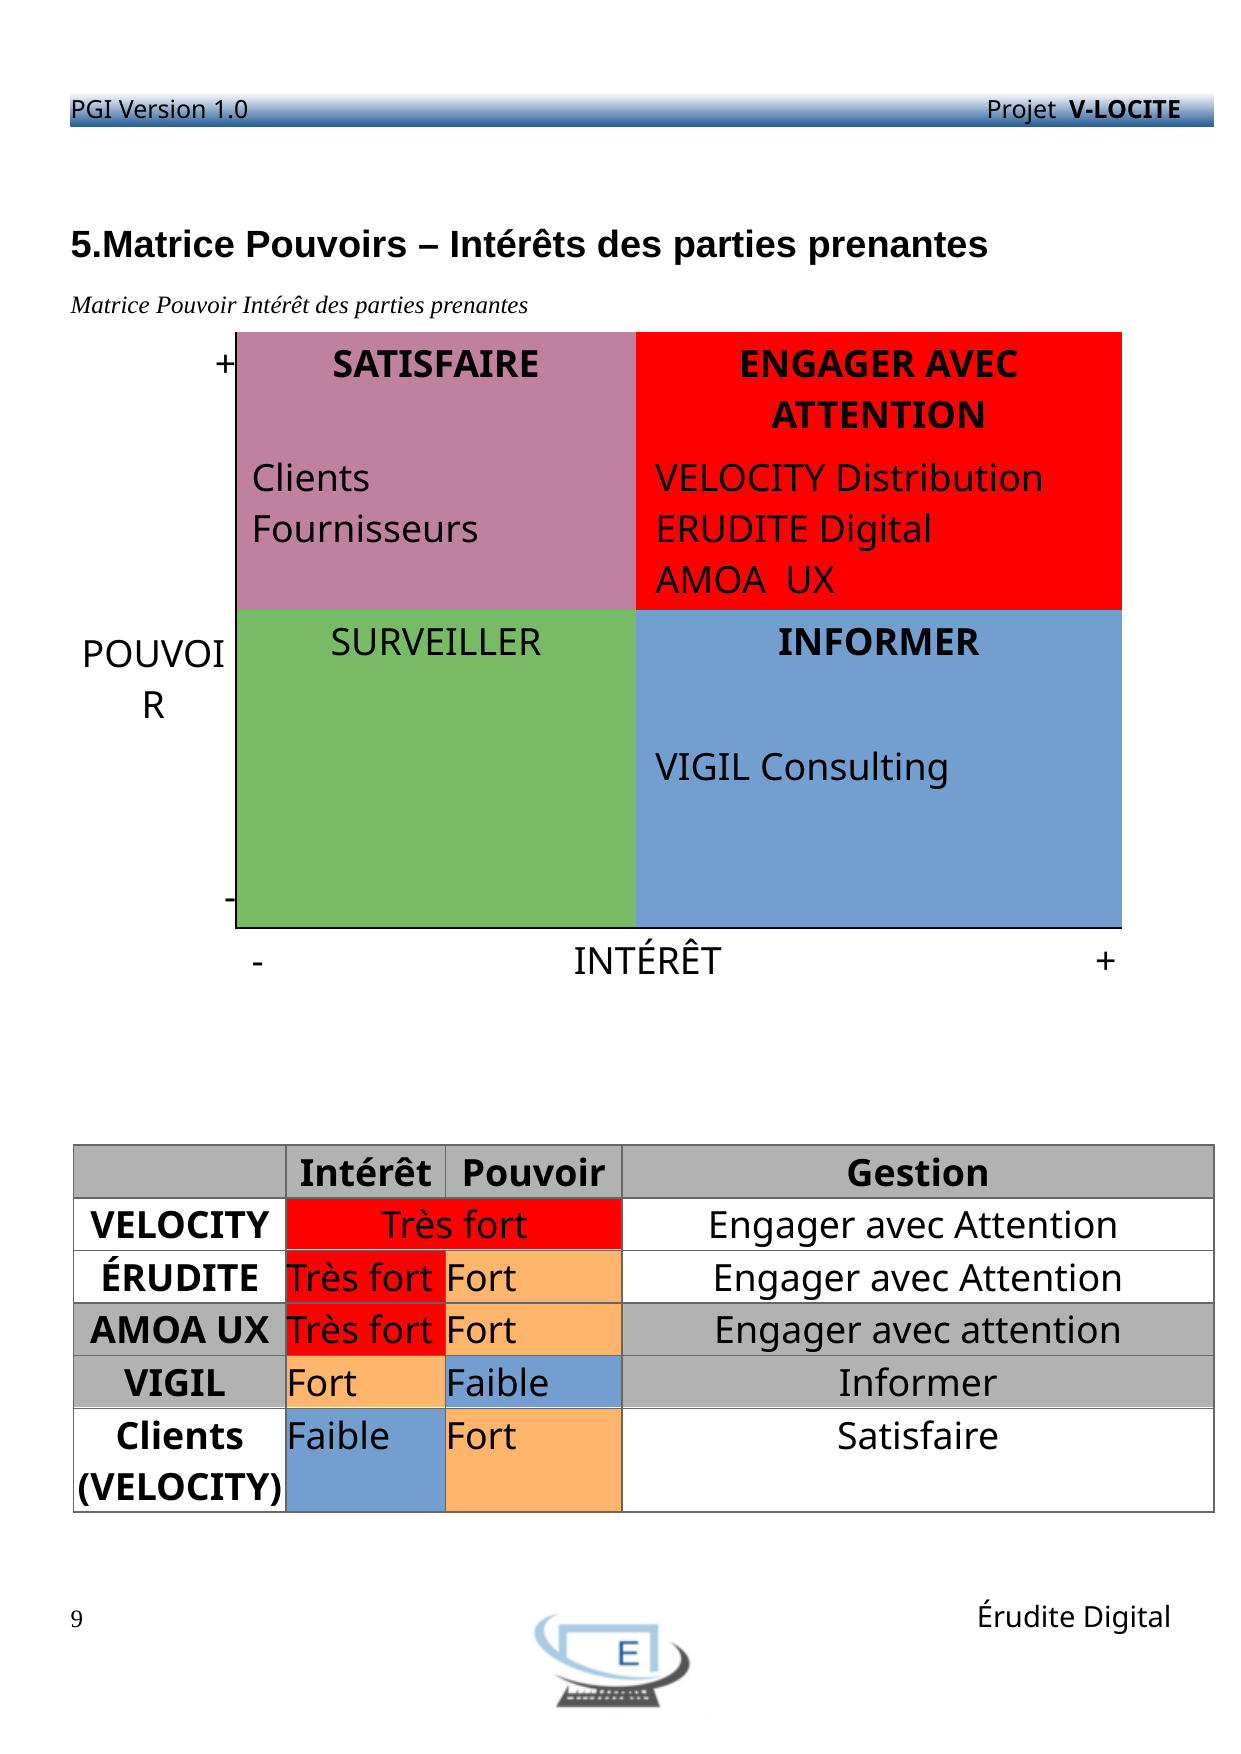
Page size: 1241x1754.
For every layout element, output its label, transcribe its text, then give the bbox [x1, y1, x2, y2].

table_cell VIGIL [74, 1356, 285, 1407]
table_cell ÉRUDITE [74, 1251, 285, 1302]
table_cell [70, 798, 235, 862]
picture [467, 1596, 755, 1720]
table_cell Engager avec Attention [623, 1199, 1213, 1249]
table_cell SURVEILLER [237, 610, 636, 735]
table_cell AMOA UX [74, 1304, 285, 1355]
table_cell + [849, 929, 1122, 991]
table_cell VELOCITY Distribution ERUDITE Digital AMOA UX [636, 445, 1122, 610]
subtitle 5.Matrice Pouvoirs – Intérêts des parties prenantes [70, 222, 1214, 266]
table_cell [70, 445, 235, 508]
table_cell - [236, 929, 446, 991]
table_header Gestion [623, 1146, 1213, 1197]
table_cell [70, 735, 235, 797]
table_cell Fort [446, 1304, 621, 1355]
table_cell Fort [446, 1409, 621, 1511]
table_header ENGAGER AVEC ATTENTION [636, 332, 1122, 445]
table_cell Fort [446, 1251, 621, 1302]
table_cell VIGIL Consulting [636, 735, 1122, 927]
table_cell Informer [623, 1356, 1213, 1407]
table_cell Clients (VELOCITY) [74, 1409, 285, 1511]
table_cell Très fort [287, 1304, 445, 1355]
table_header Intérêt [287, 1146, 445, 1197]
table_cell [70, 508, 235, 570]
table_cell Très fort [287, 1199, 621, 1249]
table_cell Engager avec attention [623, 1304, 1213, 1355]
table_cell INTÉRÊT [446, 929, 849, 991]
table_cell - [70, 862, 235, 927]
table_cell VELOCITY [74, 1199, 285, 1249]
table_cell Satisfaire [623, 1409, 1213, 1511]
table_cell Clients Fournisseurs [237, 445, 636, 610]
table_cell [237, 735, 636, 927]
table_cell POUVOIR [70, 570, 235, 735]
table_header SATISFAIRE [237, 332, 636, 445]
text Matrice Pouvoir Intérêt des parties prenantes [70, 291, 1214, 319]
table_cell INFORMER [636, 610, 1122, 735]
table_cell Engager avec Attention [623, 1251, 1213, 1302]
table_cell [70, 927, 236, 991]
table_cell Fort [287, 1356, 445, 1407]
table_cell Très fort [287, 1251, 445, 1302]
table_header + [70, 332, 235, 445]
table_cell Faible [287, 1409, 445, 1511]
table_header Pouvoir [446, 1146, 621, 1197]
table_cell Faible [446, 1356, 621, 1407]
table_header [74, 1146, 285, 1197]
